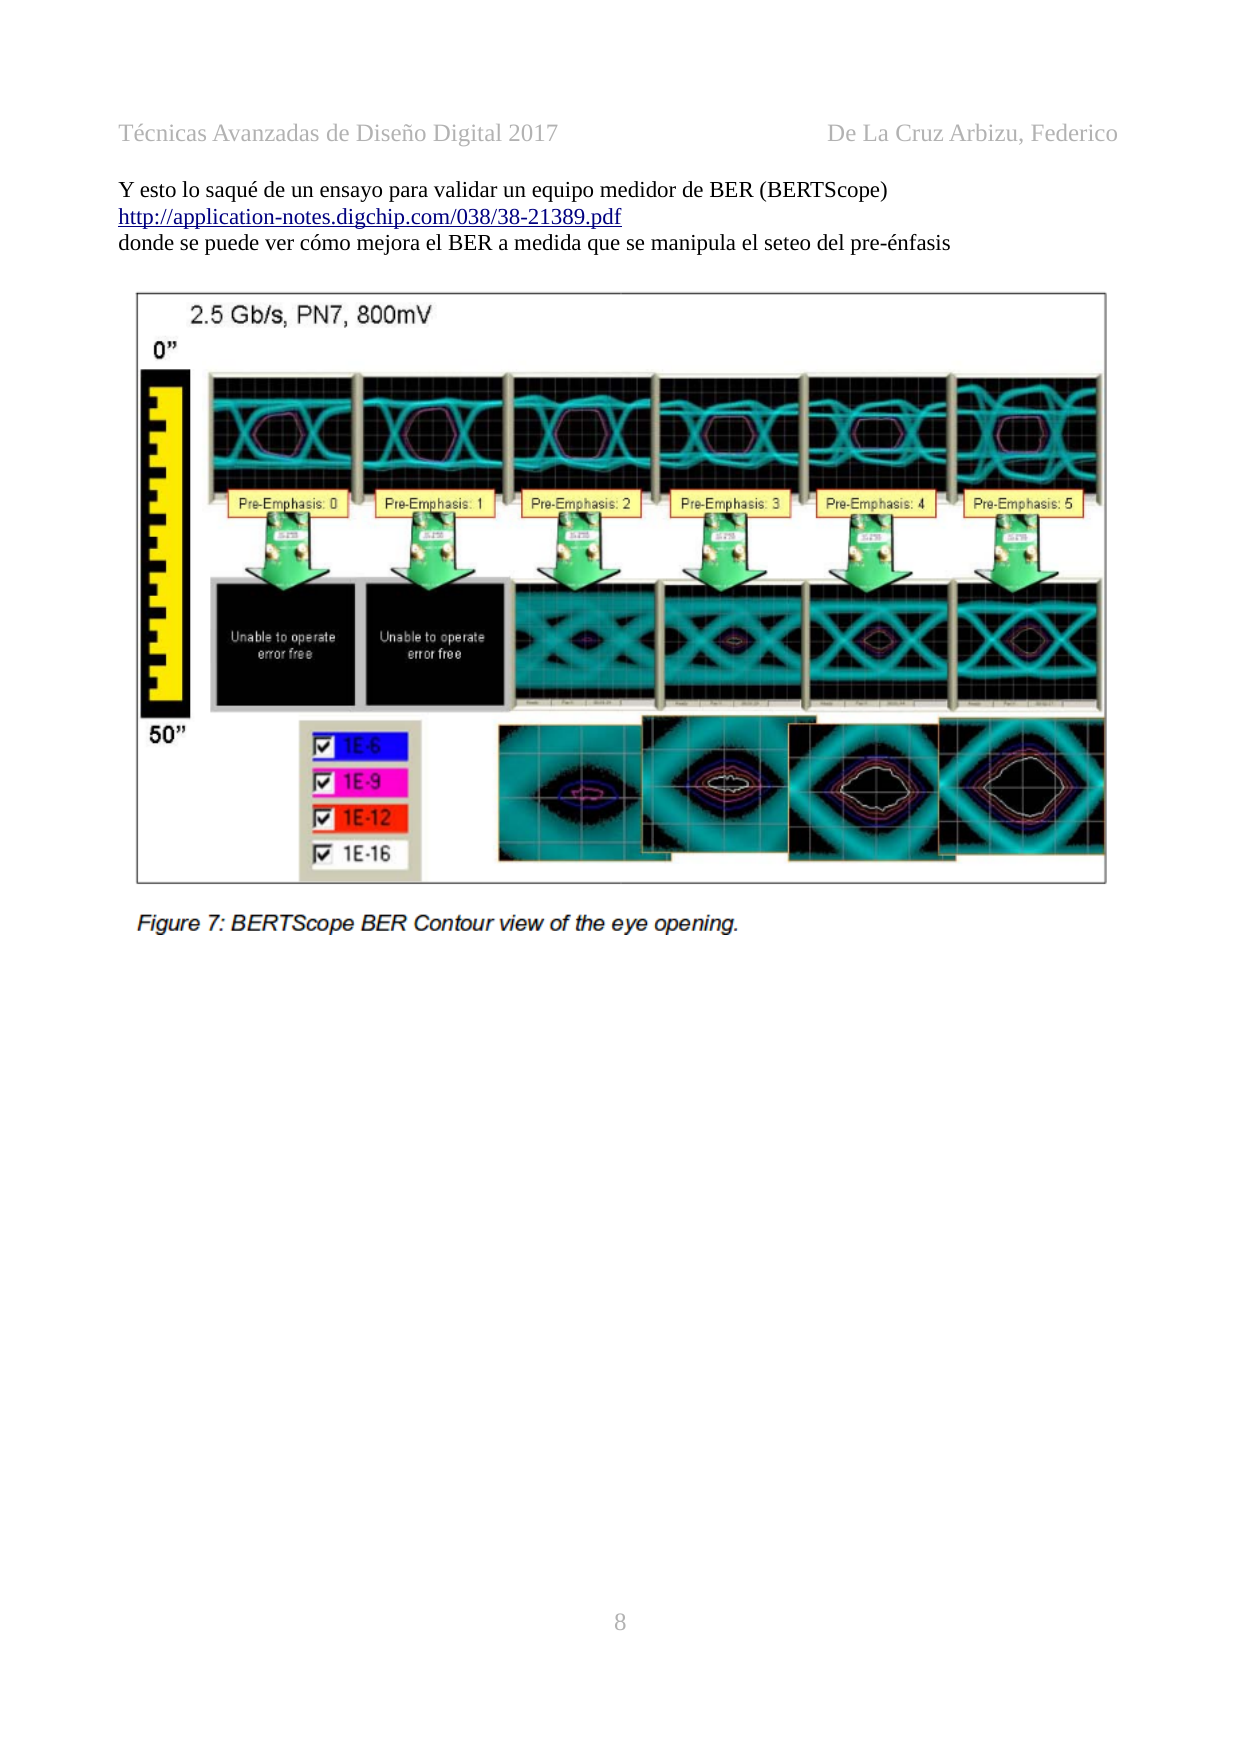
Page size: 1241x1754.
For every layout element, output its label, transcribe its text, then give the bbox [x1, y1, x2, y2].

picture [118, 281, 1123, 935]
text donde se puede ver cómo mejora el BER a medida que se manipula el seteo del pre-énfasis [118, 229, 1122, 255]
text Y esto lo saqué de un ensayo para validar un equipo medidor de BER (BERTScope) [118, 176, 1122, 203]
text http://application-notes.digchip.com/038/38-21389.pdf [118, 203, 1122, 229]
